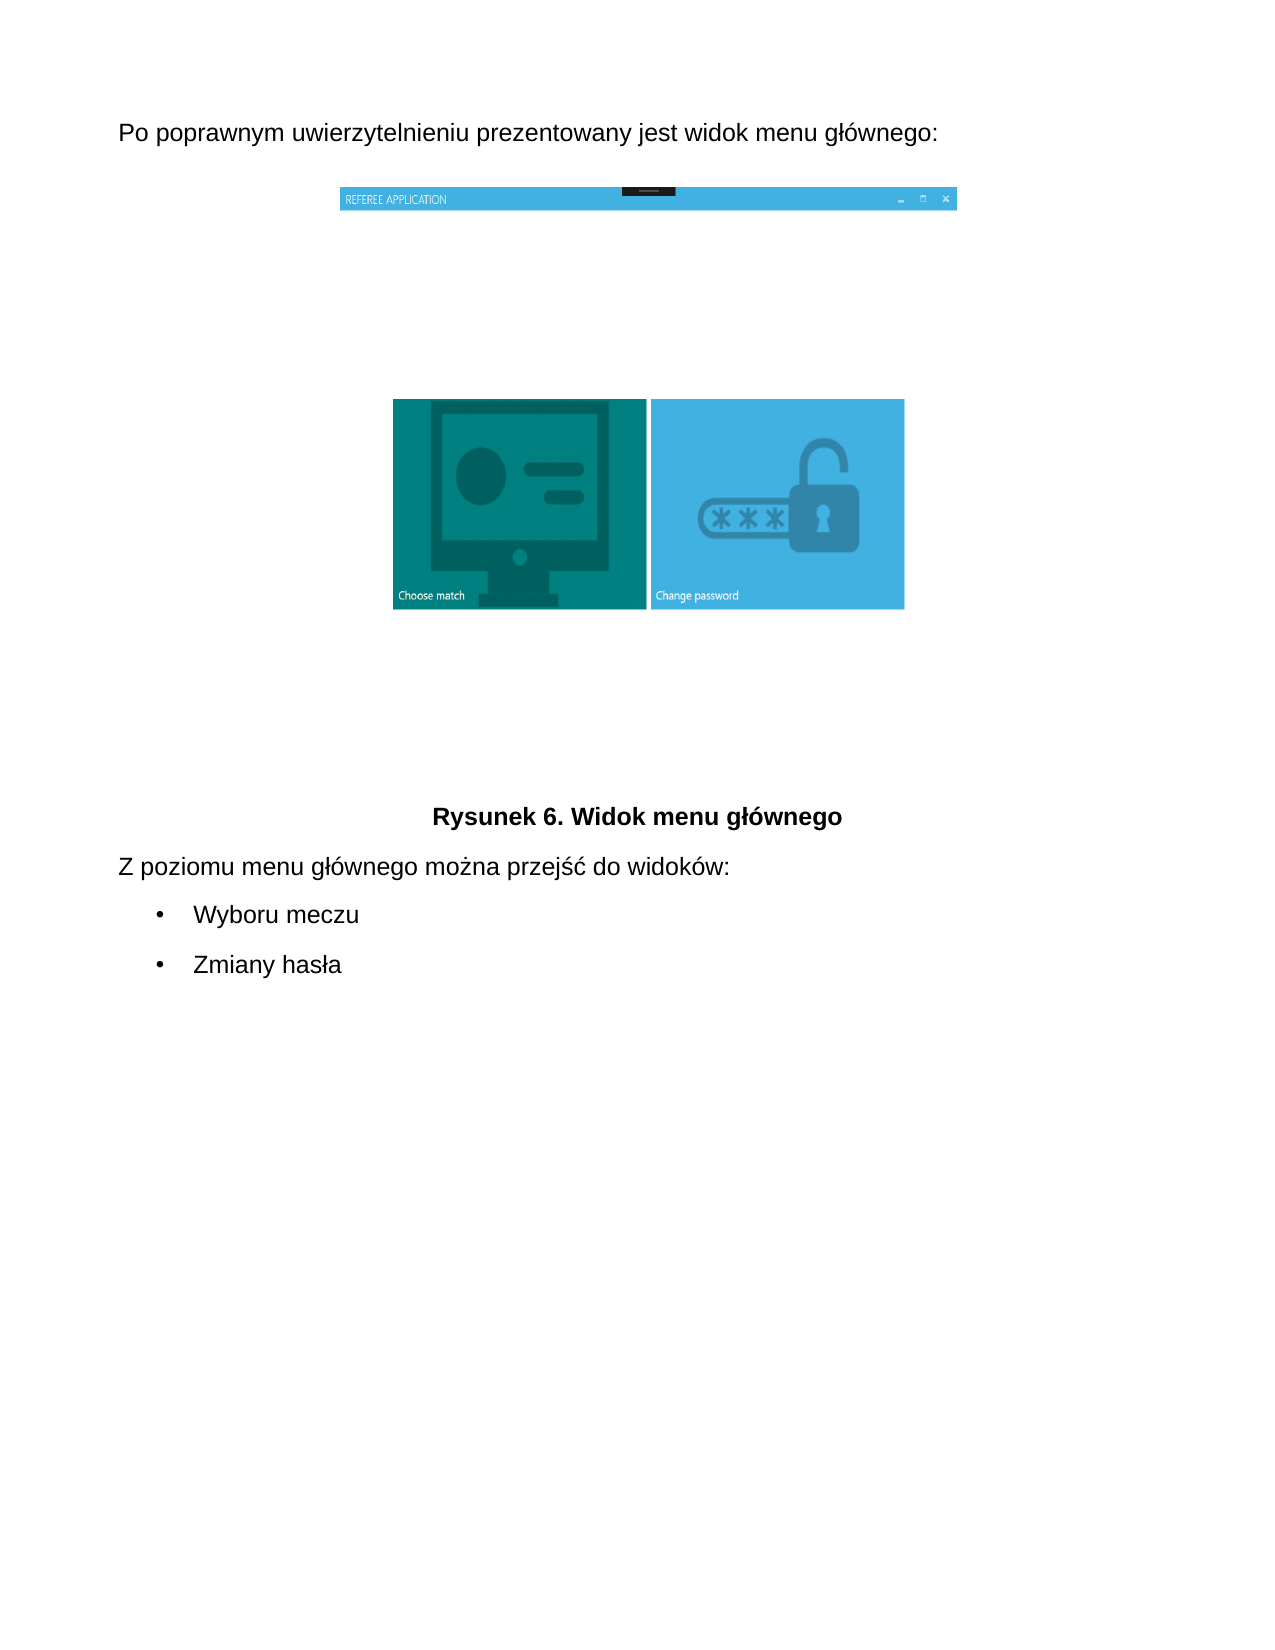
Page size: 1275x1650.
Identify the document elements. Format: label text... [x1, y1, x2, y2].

picture [340, 187, 957, 797]
text Rysunek 6. Widok menu głównego [118, 167, 1157, 831]
list Wyboru meczu [156, 901, 1157, 929]
text Z poziomu menu głównego można przejść do widoków: [118, 851, 1157, 880]
list Zmiany hasła [156, 950, 1157, 978]
text Po poprawnym uwierzytelnieniu prezentowany jest widok menu głównego: [118, 118, 1157, 147]
